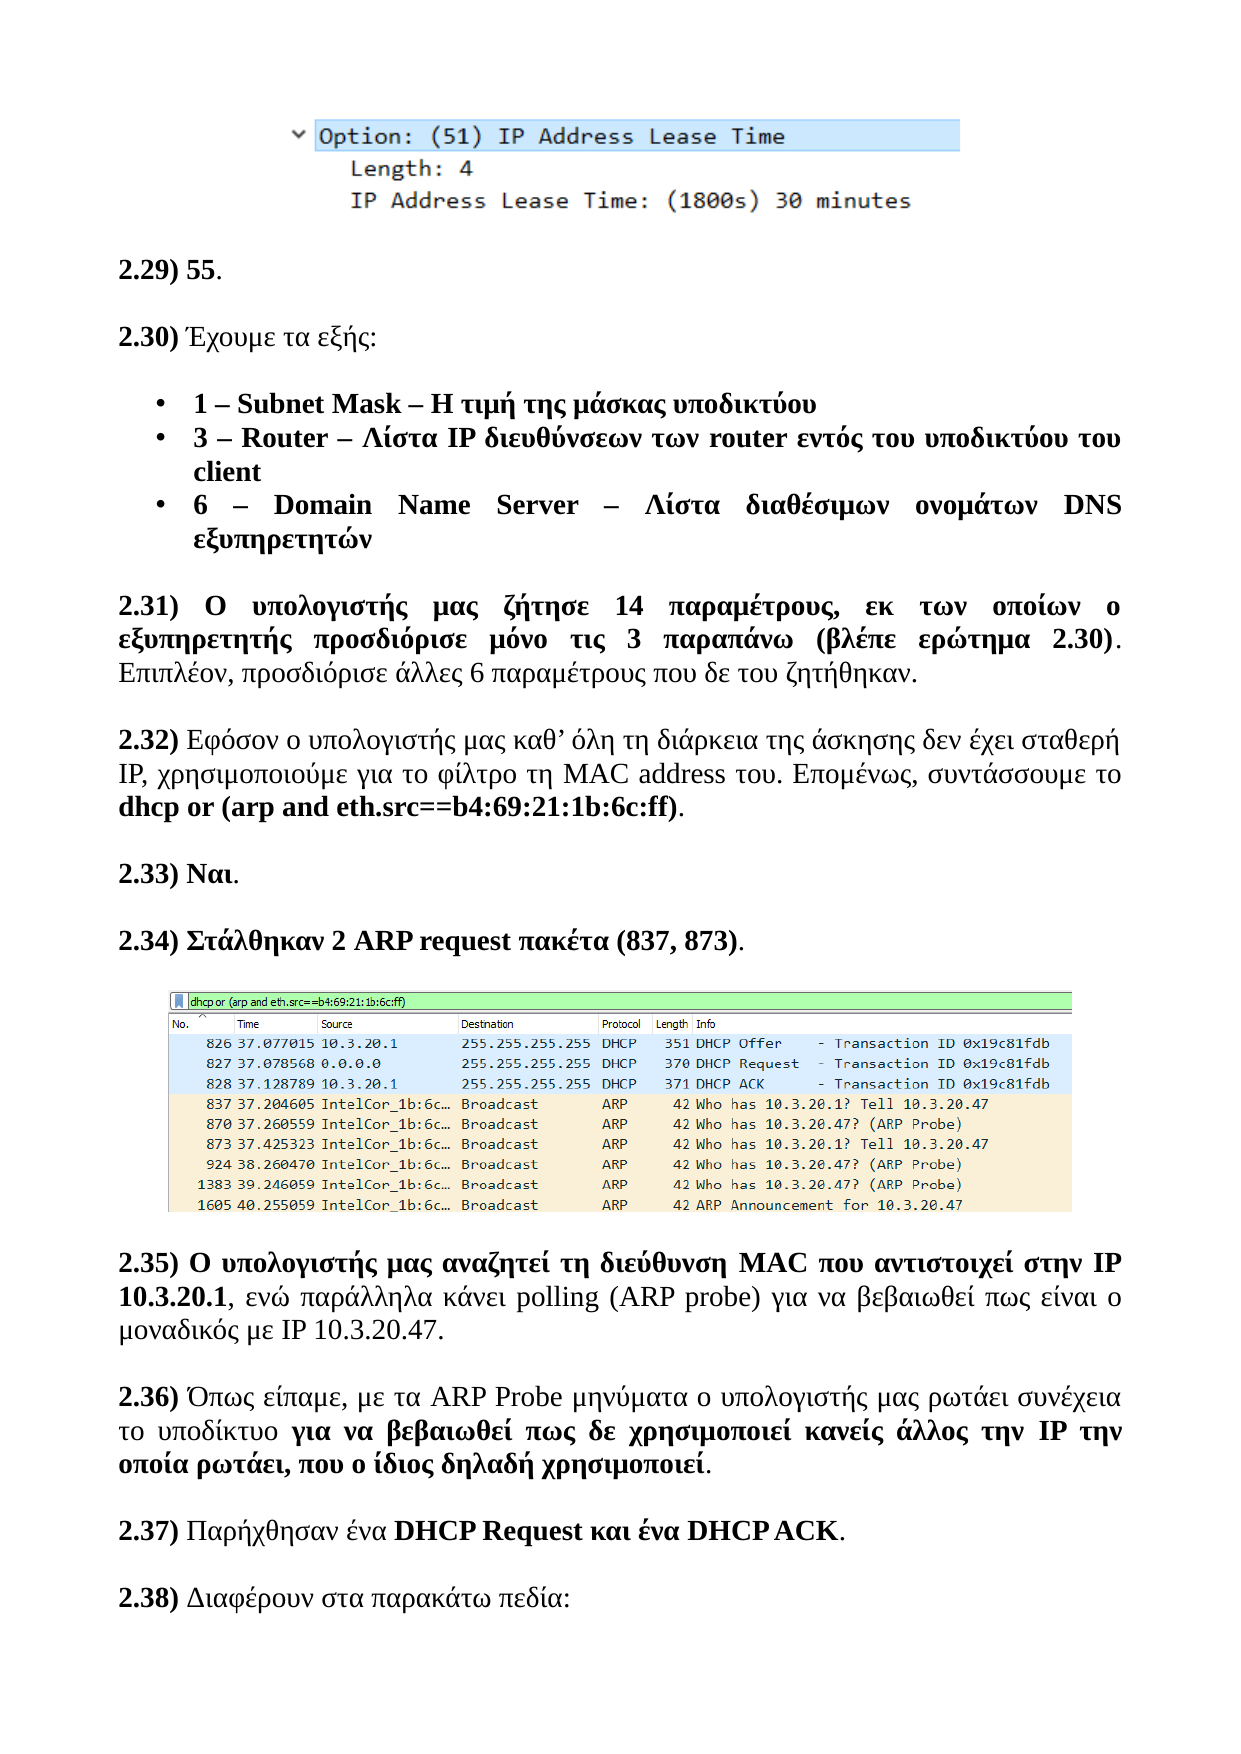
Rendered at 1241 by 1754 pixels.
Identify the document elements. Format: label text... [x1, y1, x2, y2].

list 6 – Domain Name Server – Λίστα διαθέσιμων ονομάτων DNS εξυπηρετητών [156, 487, 1122, 554]
list 3 – Router – Λίστα IP διευθύνσεων των router εντός του υποδικτύου του client [156, 420, 1122, 487]
text 2.37) Παρήχθησαν ένα DHCP Request και ένα DHCP ACK. [118, 1513, 1122, 1547]
text 2.31) Ο υπολογιστής μας ζήτησε 14 παραμέτρους, εκ των οποίων ο εξυπηρετητής προσδιόρισε μόνο τις 3 παραπάνω (βλέπε ερώτημα 2.30). Επιπλέον, προσδιόρισε άλλες 6 παραμέτρους που δε του ζητήθηκαν. [118, 588, 1122, 689]
text 2.38) Διαφέρουν στα παρακάτω πεδία: [118, 1581, 1122, 1614]
text 2.32) Εφόσον ο υπολογιστής μας καθ’ όλη τη διάρκεια της άσκησης δεν έχει σταθερή IP, χρησιμοποιούμε για το φίλτρο τη MAC address του. Επομένως, συντάσσουμε το dhcp or (arp and eth.src==b4:69:21:1b:6c:ff). [118, 722, 1122, 823]
text 2.33) Ναι. [118, 856, 1122, 890]
text 2.34) Στάλθηκαν 2 ARP request πακέτα (837, 873). [118, 923, 1122, 957]
list 1 – Subnet Mask – Η τιμή της μάσκας υποδικτύου [156, 386, 1122, 420]
picture [168, 990, 1072, 1212]
text 2.29) 55. [118, 252, 1122, 286]
text 2.35) Ο υπολογιστής μας αναζητεί τη διεύθυνση MAC που αντιστοιχεί στην IP 10.3.20.1, ενώ παράλληλα κάνει polling (ARP probe) για να βεβαιωθεί πως είναι ο μοναδικός με IP 10.3.20.47. [118, 1245, 1122, 1346]
text 2.30) Έχουμε τα εξής: [118, 319, 1122, 353]
text 2.36) Όπως είπαμε, με τα ARP Probe μηνύματα ο υπολογιστής μας ρωτάει συνέχεια το υποδίκτυο για να βεβαιωθεί πως δε χρησιμοποιεί κανείς άλλος την IP την οποία ρωτάει, που ο ίδιος δηλαδή χρησιμοποιεί. [118, 1379, 1122, 1480]
picture [280, 118, 961, 222]
